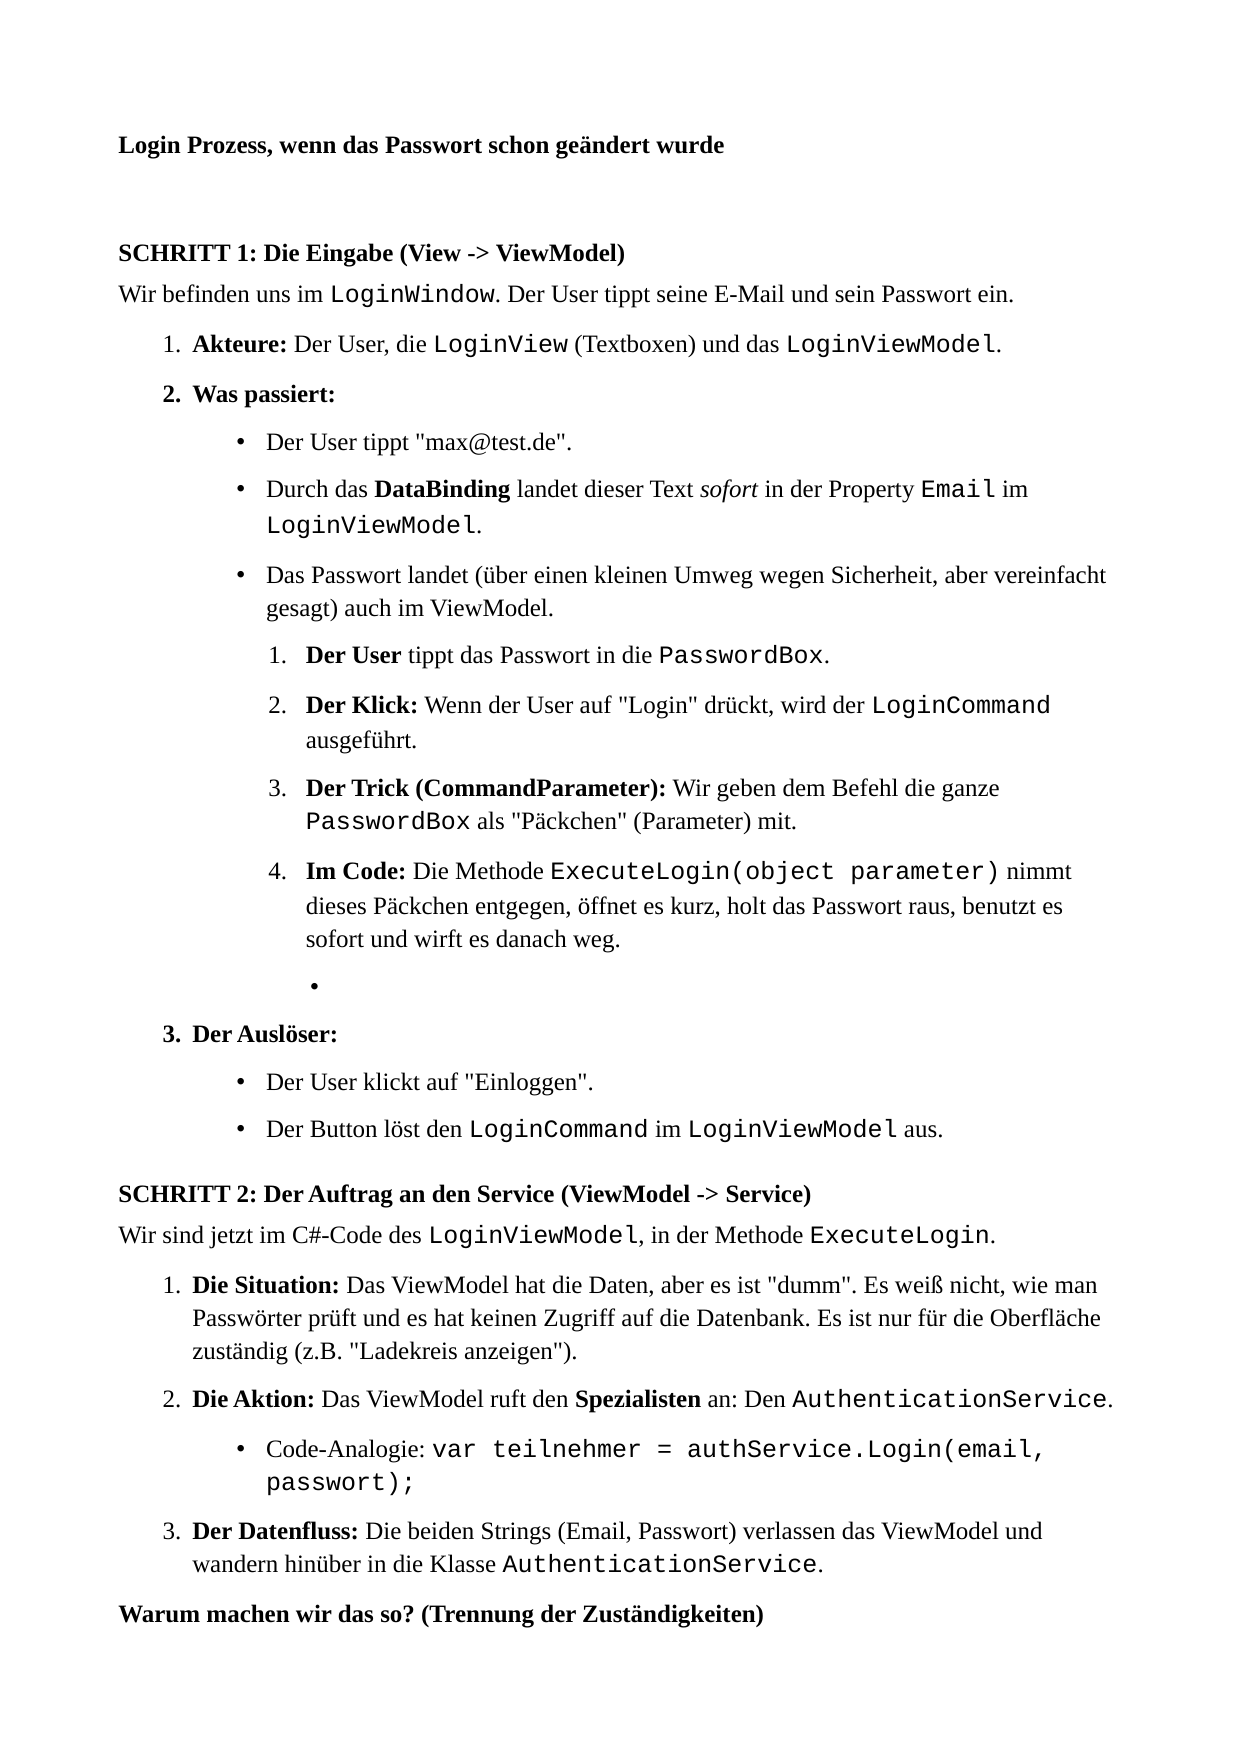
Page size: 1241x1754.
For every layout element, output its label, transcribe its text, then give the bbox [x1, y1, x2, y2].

list Der Auslöser: [162, 1019, 1122, 1048]
list Durch das DataBinding landet dieser Text sofort in der Property Email im LoginViewModel. [236, 474, 1122, 541]
text Wir sind jetzt im C#-Code des LoginViewModel, in der Methode ExecuteLogin. [118, 1220, 1122, 1251]
list Die Situation: Das ViewModel hat die Daten, aber es ist "dumm". Es weiß nicht, wie man Passwörter prüft und es hat keinen Zugriff auf die Datenbank. Es ist nur für die Oberfläche zuständig (z.B. "Ladekreis anzeigen"). [162, 1270, 1122, 1365]
list Der Datenfluss: Die beiden Strings (Email, Passwort) verlassen das ViewModel und wandern hinüber in die Klasse AuthenticationService. [162, 1516, 1122, 1580]
subtitle SCHRITT 1: Die Eingabe (View -> ViewModel) [118, 238, 1122, 267]
list Der Button löst den LoginCommand im LoginViewModel aus. [236, 1114, 1122, 1145]
list Der Klick: Wenn der User auf "Login" drückt, wird der LoginCommand ausgeführt. [268, 690, 1122, 754]
subtitle Login Prozess, wenn das Passwort schon geändert wurde [118, 131, 1122, 159]
list Code-Analogie: var teilnehmer = authService.Login(email, passwort); [236, 1434, 1122, 1497]
list Was passiert: [162, 379, 1122, 408]
list Der User klickt auf "Einloggen". [236, 1067, 1122, 1096]
list Die Aktion: Das ViewModel ruft den Spezialisten an: Den AuthenticationService. [162, 1384, 1122, 1415]
list Das Passwort landet (über einen kleinen Umweg wegen Sicherheit, aber vereinfacht gesagt) auch im ViewModel. [236, 560, 1122, 621]
text Wir befinden uns im LoginWindow. Der User tippt seine E-Mail und sein Passwort ein. [118, 279, 1122, 310]
subtitle SCHRITT 2: Der Auftrag an den Service (ViewModel -> Service) [118, 1179, 1122, 1208]
text Warum machen wir das so? (Trennung der Zuständigkeiten) [118, 1599, 1122, 1628]
list Akteure: Der User, die LoginView (Textboxen) und das LoginViewModel. [162, 329, 1122, 360]
list Im Code: Die Methode ExecuteLogin(object parameter) nimmt dieses Päckchen entgegen, öffnet es kurz, holt das Passwort raus, benutzt es sofort und wirft es danach weg. [268, 856, 1122, 953]
list Der Trick (CommandParameter): Wir geben dem Befehl die ganze PasswordBox als "Päckchen" (Parameter) mit. [268, 773, 1122, 837]
list Der User tippt das Passwort in die PasswordBox. [268, 640, 1122, 671]
list Der User tippt "max@test.de". [236, 427, 1122, 456]
